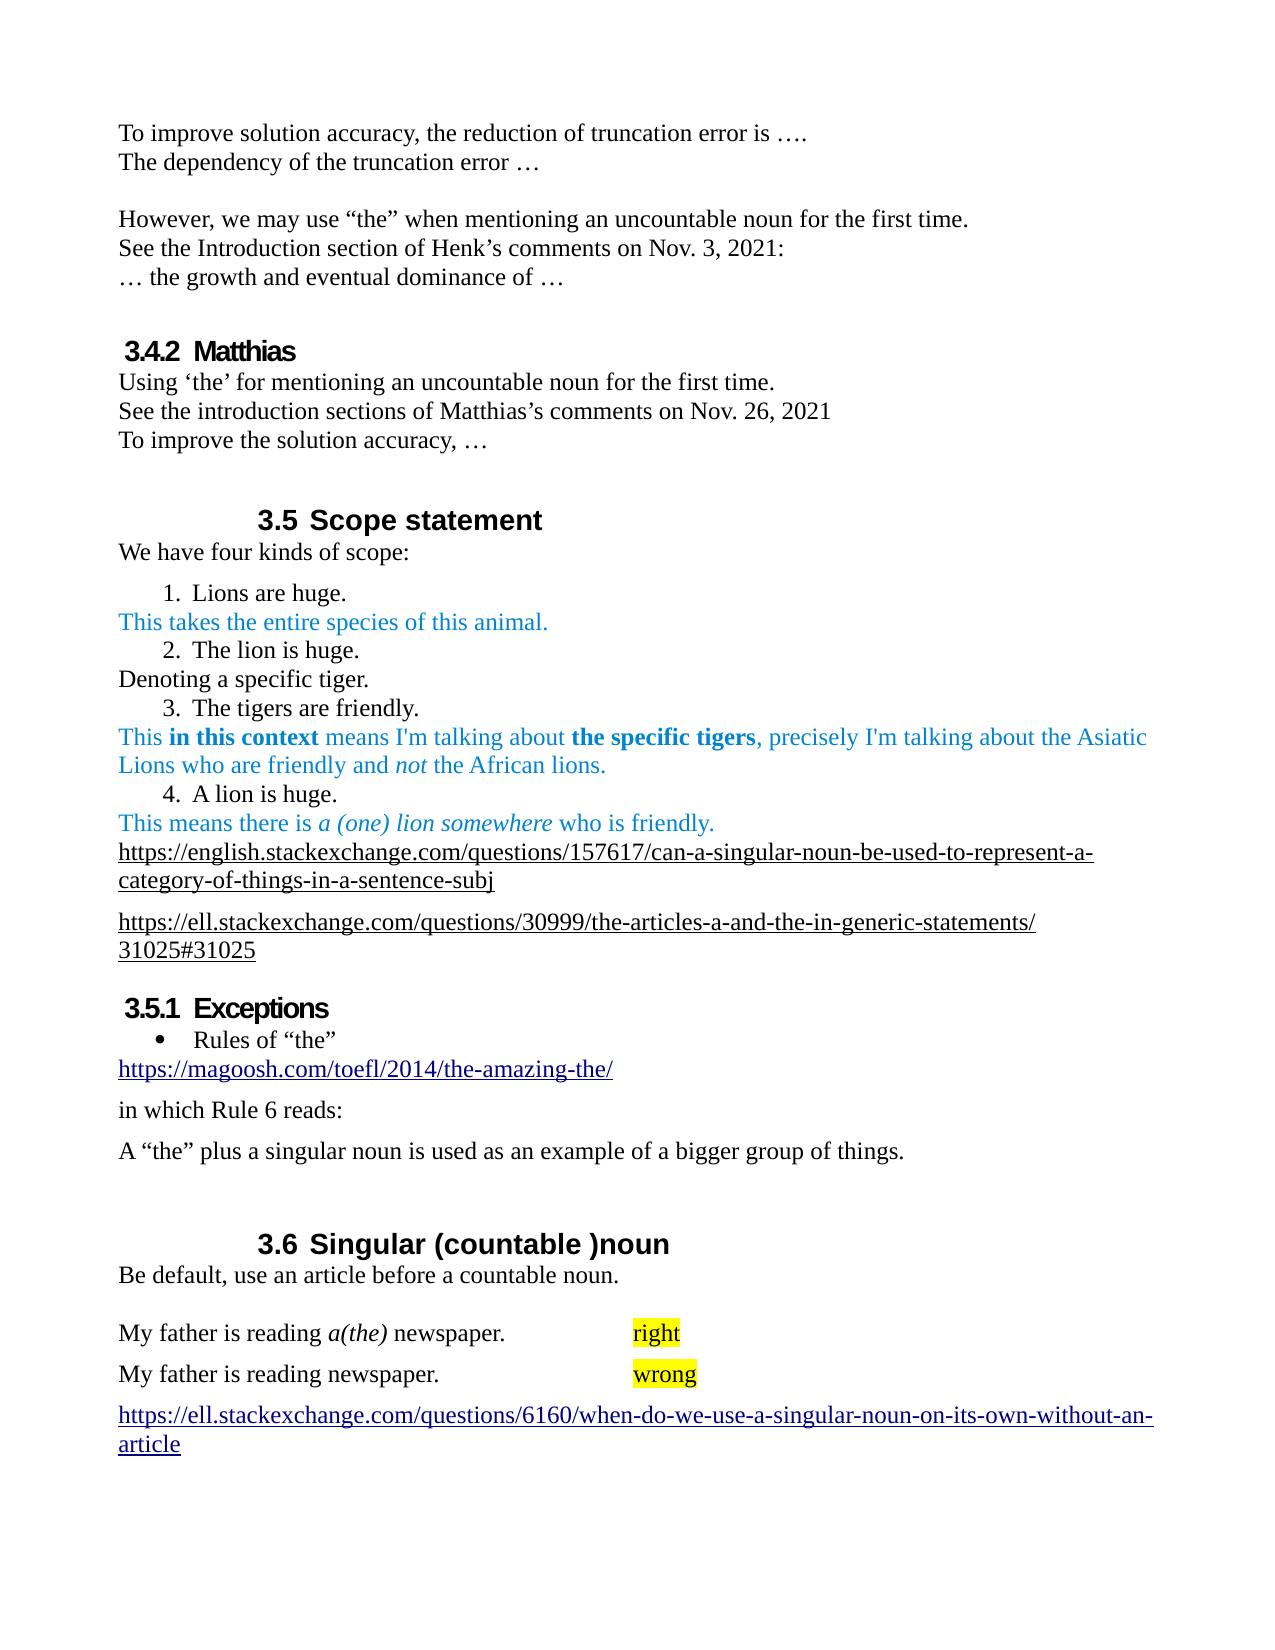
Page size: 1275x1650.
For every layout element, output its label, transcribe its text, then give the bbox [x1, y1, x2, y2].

text See the introduction sections of Matthias’s comments on Nov. 26, 2021 [118, 396, 1157, 425]
text We have four kinds of scope: [118, 537, 1157, 566]
list Lions are huge. [162, 578, 1157, 607]
list The tigers are friendly. [162, 693, 1157, 722]
text … the growth and eventual dominance of … [118, 262, 1157, 291]
list The lion is huge. [162, 636, 1157, 664]
text To improve the solution accuracy, … [118, 425, 1157, 454]
subtitle Scope statement [249, 503, 1157, 537]
text This means there is a (one) lion somewhere who is friendly. [118, 808, 1157, 837]
text The dependency of the truncation error … [118, 147, 1157, 176]
text To improve solution accuracy, the reduction of truncation error is …. [118, 118, 1157, 147]
text Using ‘the’ for mentioning an uncountable noun for the first time. [118, 367, 1157, 396]
list A lion is huge. [162, 779, 1157, 808]
subtitle Singular (countable )noun [249, 1227, 1157, 1261]
subtitle Matthias [118, 334, 1157, 367]
text Denoting a specific tiger. [118, 664, 1157, 693]
text However, we may use “the” when mentioning an uncountable noun for the first time. [118, 204, 1157, 233]
text https://ell.stackexchange.com/questions/30999/the-articles-a-and-the-in-generic-statements/31025#31025 [118, 907, 1157, 964]
text See the Introduction section of Henk’s comments on Nov. 3, 2021: [118, 233, 1157, 262]
text https://ell.stackexchange.com/questions/6160/when-do-we-use-a-singular-noun-on-its-own-without-an-article [118, 1401, 1157, 1458]
text https://english.stackexchange.com/questions/157617/can-a-singular-noun-be-used-to-represent-a-category-of-things-in-a-sentence-subj [118, 837, 1157, 894]
text This takes the entire species of this animal. [118, 607, 1157, 636]
text This in this context means I'm talking about the specific tigers, precisely I'm talking about the Asiatic Lions who are friendly and not the African lions. [118, 722, 1157, 779]
list Rules of “the” [156, 1025, 1157, 1054]
text My father is reading a(the) newspaper. right [118, 1318, 1157, 1347]
text A “the” plus a singular noun is used as an example of a bigger group of things. [118, 1136, 1157, 1165]
subtitle Exceptions [118, 991, 1157, 1025]
text My father is reading newspaper. wrong [118, 1359, 1157, 1388]
text https://magoosh.com/toefl/2014/the-amazing-the/ [118, 1054, 1157, 1082]
text Be default, use an article before a countable noun. [118, 1261, 1157, 1289]
text in which Rule 6 reads: [118, 1095, 1157, 1124]
